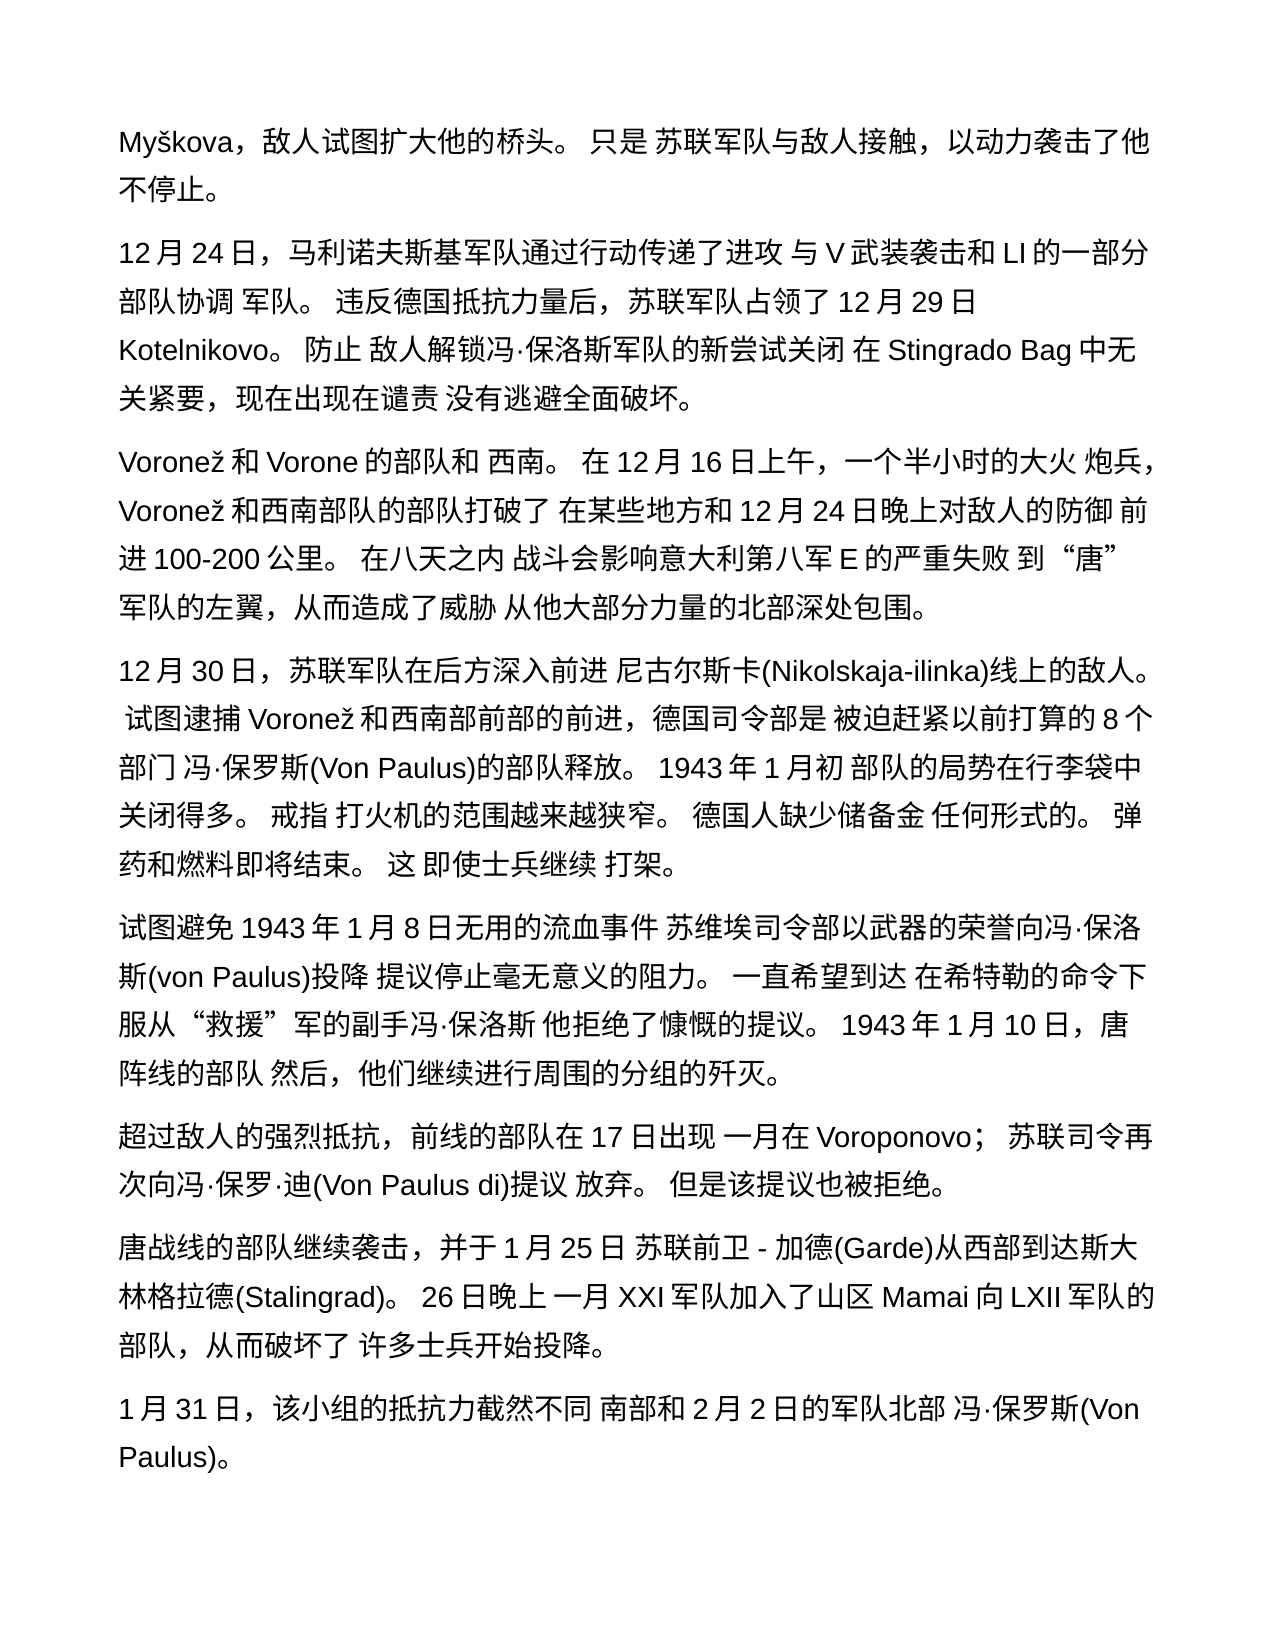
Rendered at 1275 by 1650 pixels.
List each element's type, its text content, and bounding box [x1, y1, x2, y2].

text 唐战线的部队继续袭击，并于1月25日 苏联前卫 - 加德(Garde)从西部到达斯大林格拉德(Stalingrad)。 26日晚上 一月XXI军队加入了山区 Mamai向LXII军队的部队，从而破坏了 许多士兵开始投降。 [118, 1225, 1157, 1364]
text Voronež和Vorone的部队和 西南。 在12月16日上午，一个半小时的大火 炮兵，Voronež和西南部队的部队打破了 在某些地方和12月24日晚上对敌人的防御 前进100-200公里。 在八天之内 战斗会影响意大利第八军E的严重失败 到“唐”军队的左翼，从而造成了威胁 从他大部分力量的北部深处包围。 [118, 438, 1157, 626]
text 超过敌人的强烈抵抗，前线的部队在17日出现 一月在Voroponovo； 苏联司令再次向冯·保罗·迪(Von Paulus di)提议 放弃。 但是该提议也被拒绝。 [118, 1113, 1157, 1204]
text 12月24日，马利诺夫斯基军队通过行动传递了进攻 与V武装袭击和LI的一部分部队协调 军队。 违反德国抵抗力量后，苏联军队占领了 12月29日Kotelnikovo。 防止 敌人解锁冯·保洛斯军队的新尝试关闭 在Stingrado Bag中无关紧要，现在出现在谴责 没有逃避全面破坏。 [118, 230, 1157, 418]
text 试图避免1943年1月8日无用的流血事件 苏维埃司令部以武器的荣誉向冯·保洛斯(von Paulus)投降 提议停止毫无意义的阻力。 一直希望到达 在希特勒的命令下服从“救援”军的副手冯·保洛斯 他拒绝了慷慨的提议。 1943年1月10日，唐阵线的部队 然后，他们继续进行周围的分组的歼灭。 [118, 904, 1157, 1092]
text 12月30日，苏联军队在后方深入前进 尼古尔斯卡(Nikolskaja-ilinka)线上的敌人。 试图逮捕 Voronež和西南部前部的前进，德国司令部是 被迫赶紧以前打算的8个部门 冯·保罗斯(Von Paulus)的部队释放。 1943年1月初 部队的局势在行李袋中关闭得多。 戒指 打火机的范围越来越狭窄。 德国人缺少储备金 任何形式的。 弹药和燃料即将结束。 这 即使士兵继续 打架。 [118, 647, 1157, 884]
text 1月31日，该小组的抵抗力截然不同 南部和2月2日的军队北部 冯·保罗斯(Von Paulus)。 [118, 1385, 1157, 1476]
text Myškova，敌人试图扩大他的桥头。 只是 苏联军队与敌人接触，以动力袭击了他 不停止。 [118, 118, 1157, 209]
